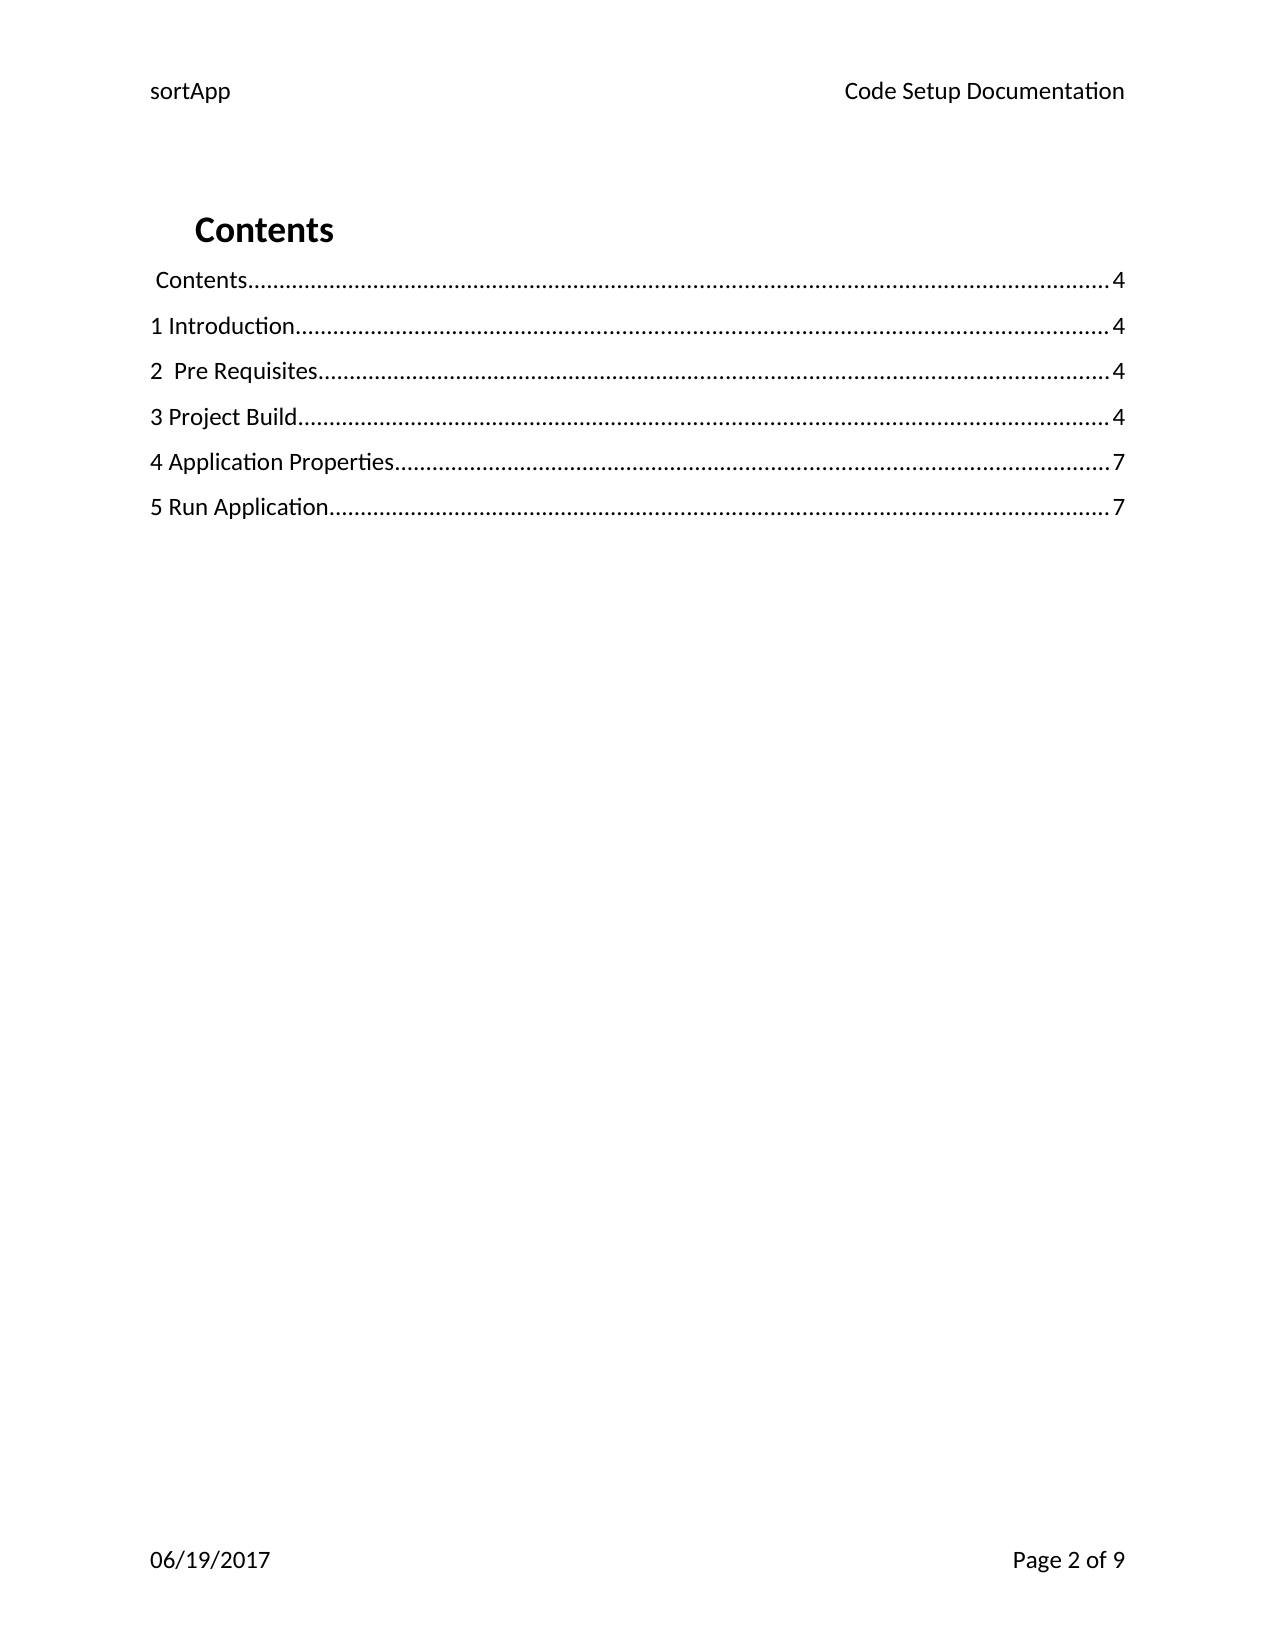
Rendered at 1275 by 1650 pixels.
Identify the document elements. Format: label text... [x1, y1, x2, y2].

text 1 Introduction 4 [150, 310, 1125, 340]
text 3 Project Build 4 [150, 401, 1125, 431]
text 2 Pre Requisites 4 [150, 355, 1125, 386]
subtitle Contents [150, 206, 1125, 251]
text 5 Run Application 7 [150, 492, 1125, 522]
text 4 Application Properties 7 [150, 446, 1125, 477]
text Contents 4 [150, 264, 1125, 295]
